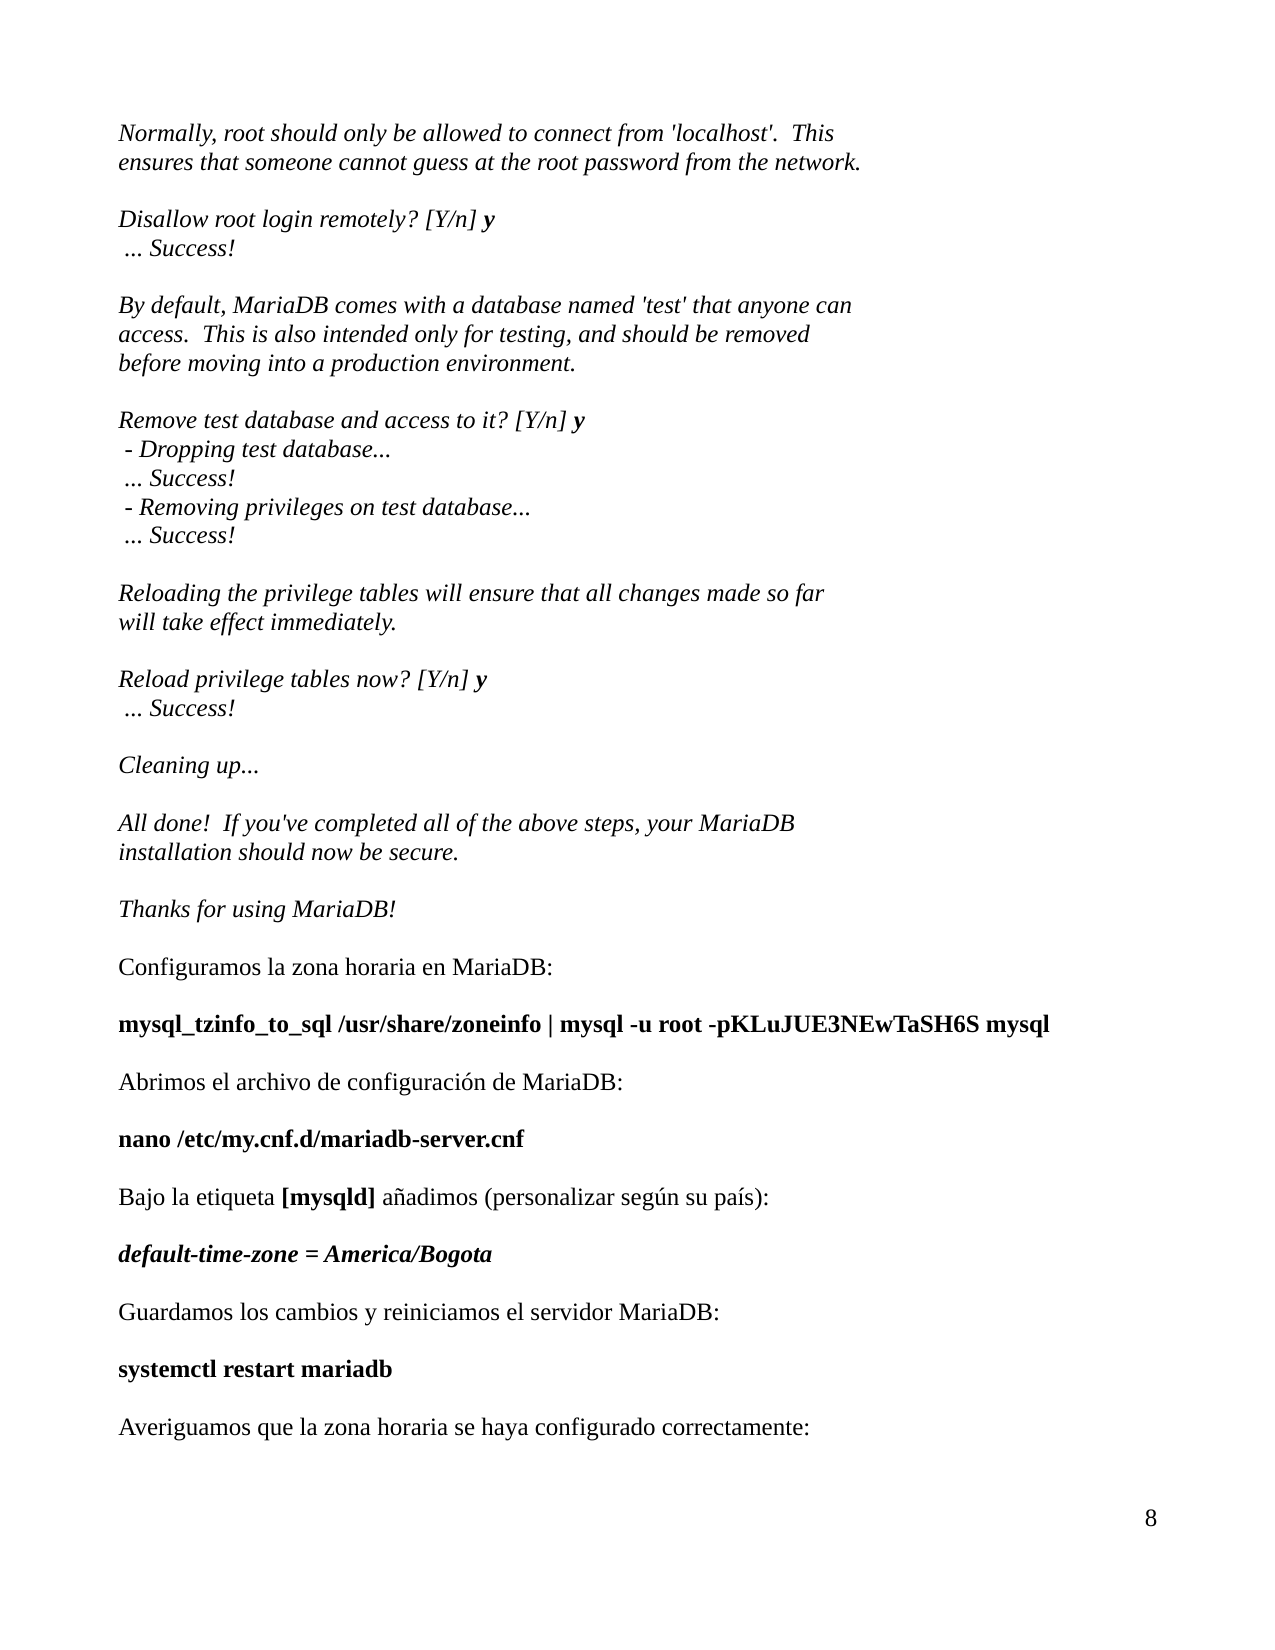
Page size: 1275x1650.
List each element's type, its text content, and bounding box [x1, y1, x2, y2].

text Thanks for using MariaDB! [118, 894, 1157, 923]
text By default, MariaDB comes with a database named 'test' that anyone can [118, 291, 1157, 319]
text Cleaning up... [118, 751, 1157, 779]
text Configuramos la zona horaria en MariaDB: [118, 952, 1157, 981]
text ... Success! [118, 521, 1157, 549]
text ensures that someone cannot guess at the root password from the network. [118, 147, 1157, 176]
text Reloading the privilege tables will ensure that all changes made so far [118, 578, 1157, 607]
text Normally, root should only be allowed to connect from 'localhost'. This [118, 118, 1157, 147]
text Averiguamos que la zona horaria se haya configurado correctamente: [118, 1412, 1157, 1441]
text - Dropping test database... [118, 434, 1157, 463]
text Reload privilege tables now? [Y/n] y [118, 664, 1157, 693]
text ... Success! [118, 233, 1157, 262]
text access. This is also intended only for testing, and should be removed [118, 319, 1157, 348]
text nano /etc/my.cnf.d/mariadb-server.cnf [118, 1124, 1157, 1153]
text ... Success! [118, 463, 1157, 492]
text Abrimos el archivo de configuración de MariaDB: [118, 1067, 1157, 1096]
text mysql_tzinfo_to_sql /usr/share/zoneinfo | mysql -u root -pKLuJUE3NEwTaSH6S mysql [118, 1009, 1157, 1038]
text ... Success! [118, 693, 1157, 722]
text - Removing privileges on test database... [118, 492, 1157, 521]
text installation should now be secure. [118, 837, 1157, 866]
text Guardamos los cambios y reiniciamos el servidor MariaDB: [118, 1297, 1157, 1326]
text systemctl restart mariadb [118, 1354, 1157, 1383]
text Remove test database and access to it? [Y/n] y [118, 406, 1157, 434]
text Disallow root login remotely? [Y/n] y [118, 204, 1157, 233]
text default-time-zone = America/Bogota [118, 1239, 1157, 1268]
text before moving into a production environment. [118, 348, 1157, 377]
text All done! If you've completed all of the above steps, your MariaDB [118, 808, 1157, 837]
text Bajo la etiqueta [mysqld] añadimos (personalizar según su país): [118, 1182, 1157, 1211]
text will take effect immediately. [118, 607, 1157, 636]
